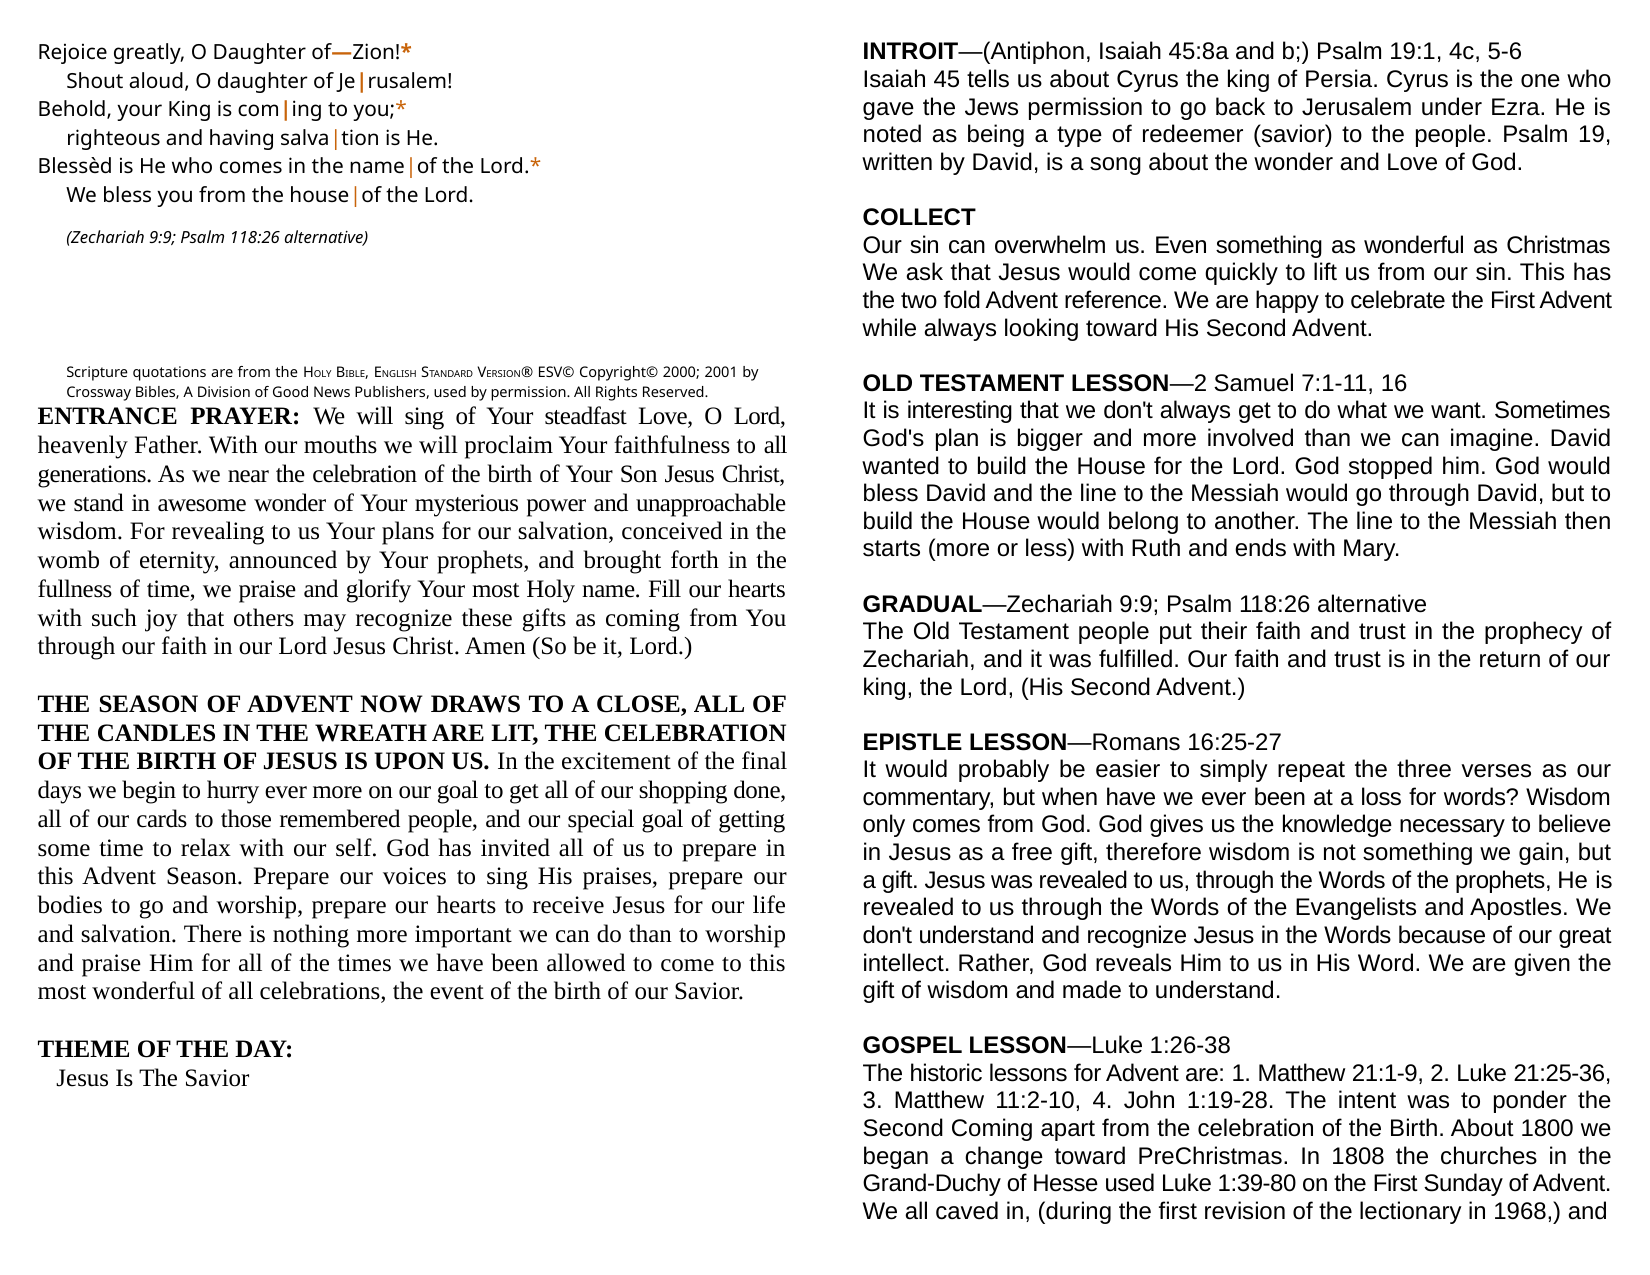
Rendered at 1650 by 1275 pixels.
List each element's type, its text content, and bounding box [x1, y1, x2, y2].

text Blessèd is He who comes in the name|of the Lord.* [37, 151, 787, 180]
text Shout aloud, O daughter of Je|rusalem! [66, 66, 787, 94]
text Isaiah 45 tells us about Cyrus the king of Persia. Cyrus is the one who gave the Jews permission to go back to Jerusalem under Ezra. He is noted as being a type of redeemer (savior) to the people. Psalm 19, written by David, is a song about the wonder and Love of God. [862, 65, 1612, 176]
text OLD TESTAMENT LESSON—2 Samuel 7:1-11, 16 [862, 369, 1612, 396]
text Scripture quotations are from the Holy Bible, English Standard Version® ESV© Copyright© 2000; 2001 by Crossway Bibles, A Division of Good News Publishers, used by permission. All Rights Reserved. [66, 362, 759, 401]
text INTROIT—(Antiphon, Isaiah 45:8a and b;) Psalm 19:1, 4c, 5-6 [862, 37, 1612, 65]
text THE SEASON OF ADVENT NOW DRAWS TO A CLOSE, ALL OF THE CANDLES IN THE WREATH ARE LIT, THE CELEBRATION OF THE BIRTH OF JESUS IS UPON US. In the excitement of the final days we begin to hurry ever more on our goal to get all of our shopping done, all of our cards to those remembered people, and our special goal of getting some time to relax with our self. God has invited all of us to prepare in this Advent Season. Prepare our voices to sing His praises, prepare our bodies to go and worship, prepare our hearts to receive Jesus for our life and salvation. There is nothing more important we can do than to worship and praise Him for all of the times we have been allowed to come to this most wonderful of all celebrations, the event of the birth of our Savior. [37, 689, 787, 1005]
text (Zechariah 9:9; Psalm 118:26 alternative) [66, 225, 787, 248]
text Jesus Is The Savior [37, 1063, 787, 1091]
text righteous and having salva|tion is He. [66, 123, 787, 151]
text GOSPEL LESSON—Luke 1:26-38 [862, 1031, 1612, 1059]
text EPISTLE LESSON—Romans 16:25-27 [862, 728, 1612, 755]
text It would probably be easier to simply repeat the three verses as our commentary, but when have we ever been at a loss for words? Wisdom only comes from God. God gives us the knowledge necessary to believe in Jesus as a free gift, therefore wisdom is not something we gain, but a gift. Jesus was revealed to us, through the Words of the prophets, He is revealed to us through the Words of the Evangelists and Apostles. We don't understand and recognize Jesus in the Words because of our great intellect. Rather, God reveals Him to us in His Word. We are given the gift of wisdom and made to understand. [862, 755, 1612, 1004]
text THEME OF THE DAY: [37, 1034, 787, 1063]
text We bless you from the house|of the Lord. [66, 180, 787, 208]
text ENTRANCE PRAYER: We will sing of Your steadfast Love, O Lord, heavenly Father. With our mouths we will proclaim Your faithfulness to all generations. As we near the celebration of the birth of Your Son Jesus Christ, we stand in awesome wonder of Your mysterious power and unapproachable wisdom. For revealing to us Your plans for our salvation, conceived in the womb of eternity, announced by Your prophets, and brought forth in the fullness of time, we praise and glorify Your most Holy name. Fill our hearts with such joy that others may recognize these gifts as coming from You through our faith in our Lord Jesus Christ. Amen (So be it, Lord.) [37, 401, 787, 660]
text It is interesting that we don't always get to do what we want. Sometimes God's plan is bigger and more involved than we can imagine. David wanted to build the House for the Lord. God stopped him. God would bless David and the line to the Messiah would go through David, but to build the House would belong to another. The line to the Messiah then starts (more or less) with Ruth and ends with Mary. [862, 396, 1612, 562]
text The Old Testament people put their faith and trust in the prophecy of Zechariah, and it was fulfilled. Our faith and trust is in the return of our king, the Lord, (His Second Advent.) [862, 617, 1612, 700]
text The historic lessons for Advent are: 1. Matthew 21:1-9, 2. Luke 21:25-36, 3. Matthew 11:2-10, 4. John 1:19-28. The intent was to ponder the Second Coming apart from the celebration of the Birth. About 1800 we began a change toward PreChristmas. In 1808 the churches in the Grand-Duchy of Hesse used Luke 1:39-80 on the First Sunday of Advent. We all caved in, (during the first revision of the lectionary in 1968,) and [862, 1059, 1612, 1224]
text GRADUAL—Zechariah 9:9; Psalm 118:26 alternative [862, 589, 1612, 617]
text Rejoice greatly, O Daughter of—Zion!* [37, 37, 787, 66]
text COLLECT [862, 203, 1612, 231]
text Behold, your King is com|ing to you;* [37, 94, 787, 123]
text Our sin can overwhelm us. Even something as wonderful as Christmas We ask that Jesus would come quickly to lift us from our sin. This has the two fold Advent reference. We are happy to celebrate the First Advent while always looking toward His Second Advent. [862, 231, 1612, 341]
